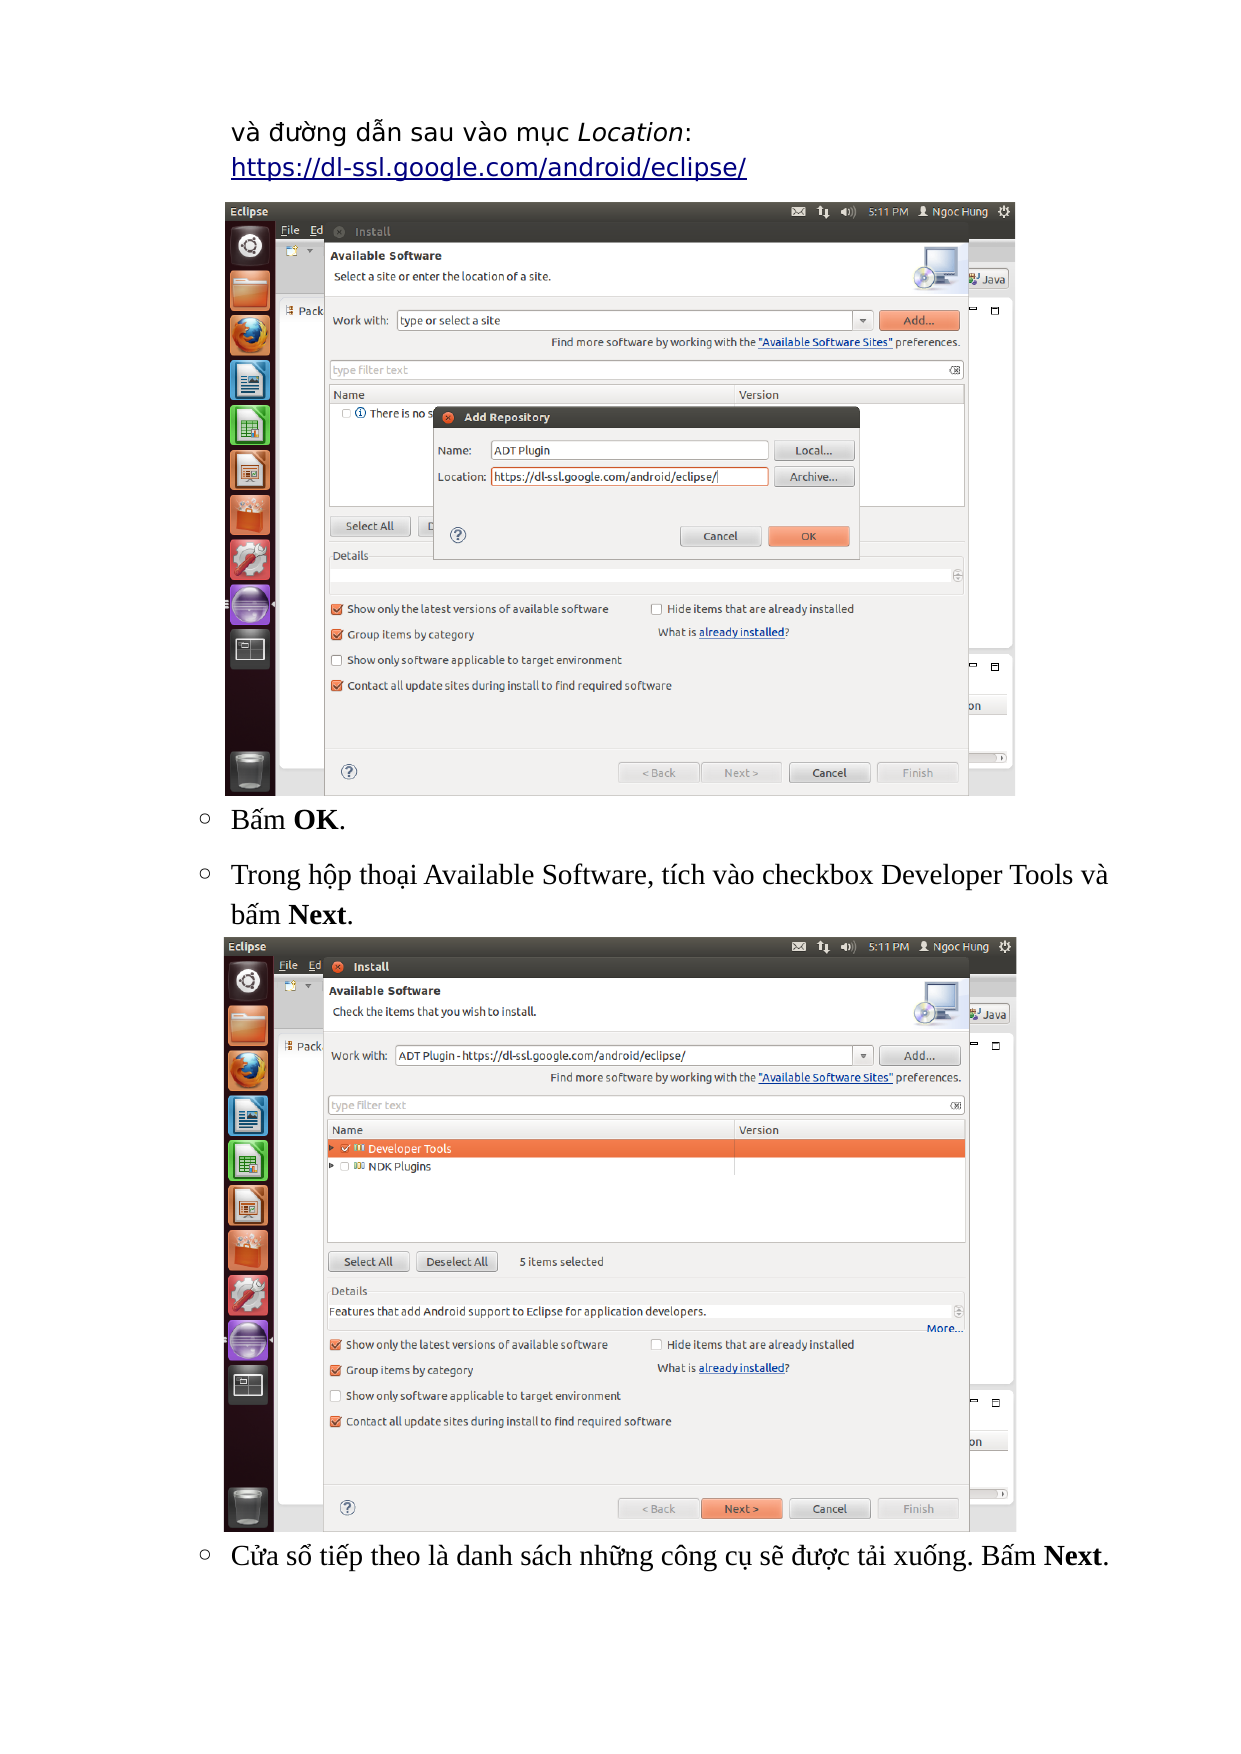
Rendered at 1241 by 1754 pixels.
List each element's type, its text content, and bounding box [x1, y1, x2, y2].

list Cửa sổ tiếp theo là danh sách những công cụ sẽ được tải xuống. Bấm Next. [193, 937, 1122, 1572]
picture [225, 202, 1016, 796]
list Trong hộp thoại Available Software, tích vào checkbox Developer Tools và bấm Next. [193, 857, 1122, 931]
list và đường dẫn sau vào mục Location: https://dl-ssl.google.com/android/eclipse/ [193, 118, 1122, 182]
list Bấm OK. [193, 203, 1122, 836]
picture [223, 937, 1017, 1532]
